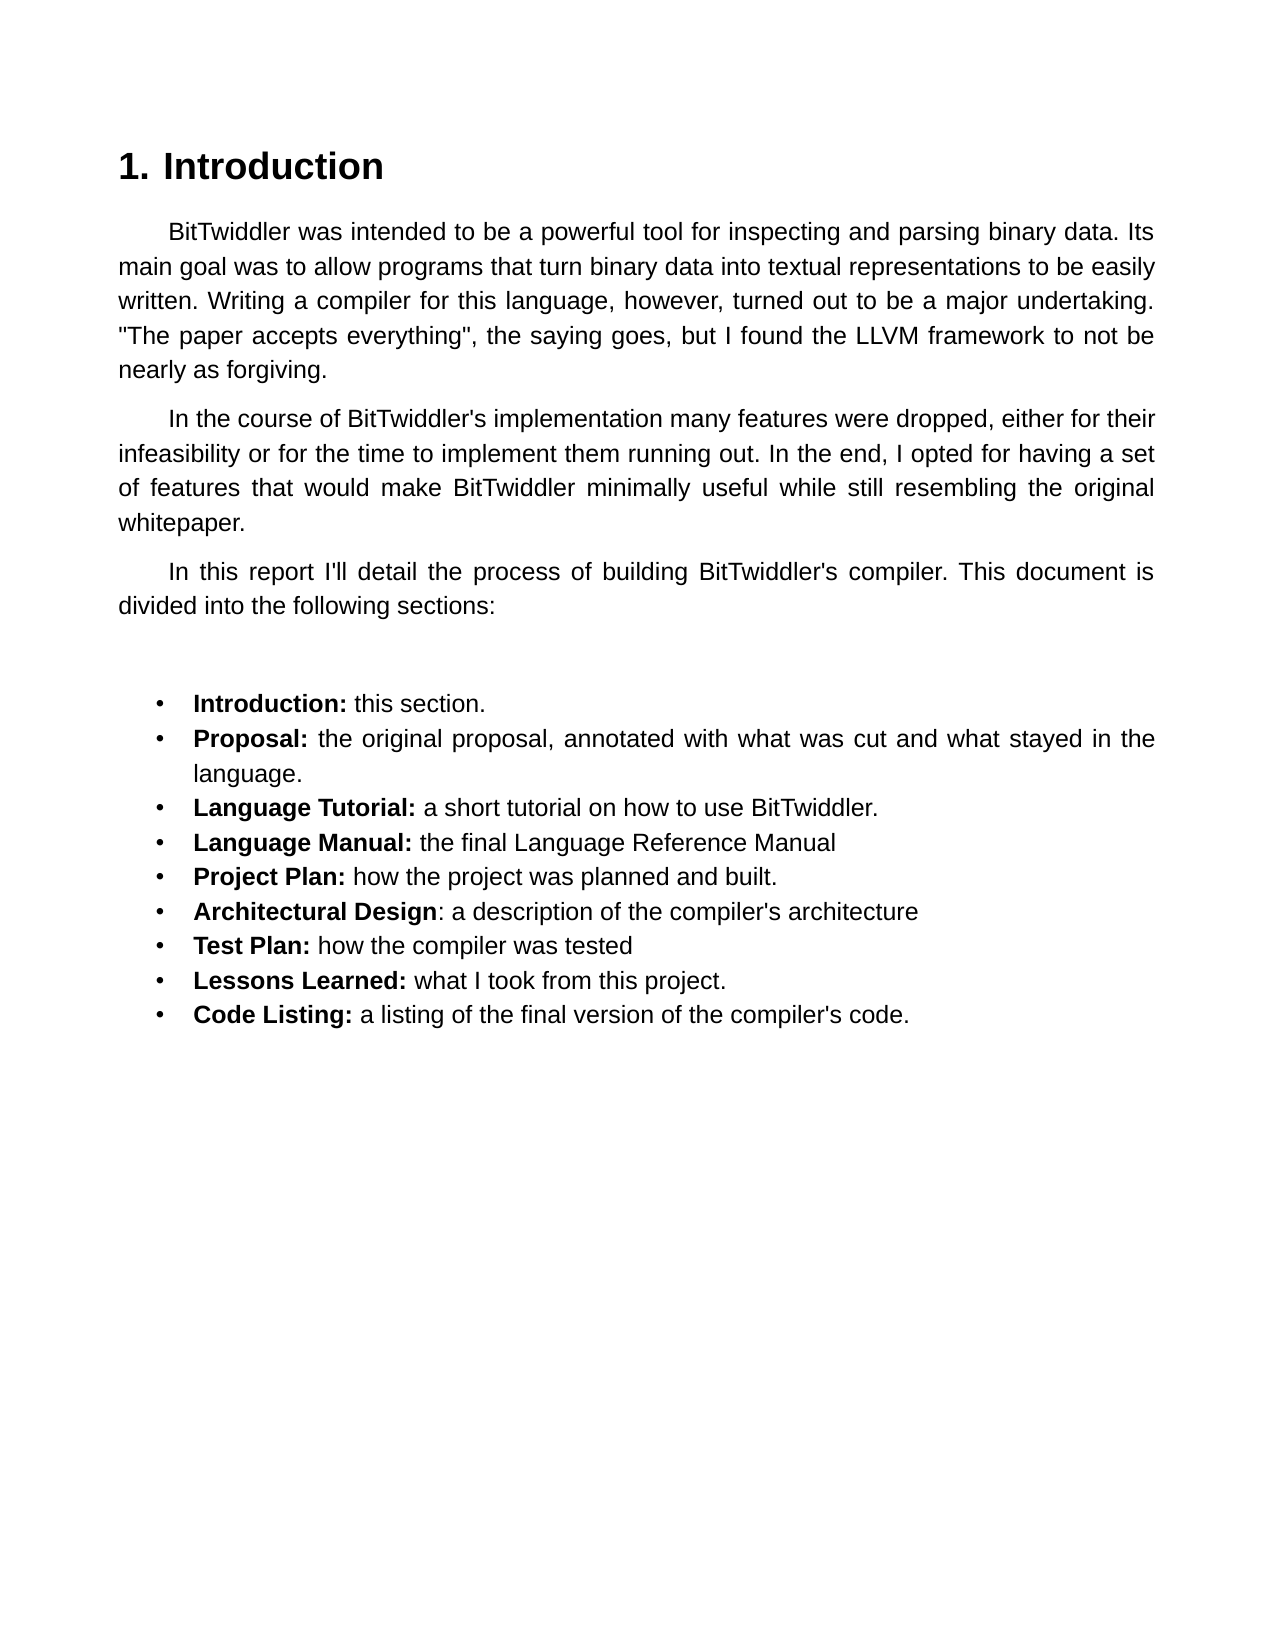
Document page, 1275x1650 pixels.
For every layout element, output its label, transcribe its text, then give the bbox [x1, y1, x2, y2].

text In this report I'll detail the process of building BitTwiddler's compiler. This document is divided into the following sections: [118, 557, 1157, 620]
list Architectural Design: a description of the compiler's architecture [156, 897, 1157, 926]
list Language Tutorial: a short tutorial on how to use BitTwiddler. [156, 793, 1157, 822]
list Proposal: the original proposal, annotated with what was cut and what stayed in the language. [156, 724, 1157, 787]
list Project Plan: how the project was planned and built. [156, 862, 1157, 891]
subtitle Introduction [118, 144, 1157, 187]
list Code Listing: a listing of the final version of the compiler's code. [156, 1001, 1157, 1029]
text In the course of BitTwiddler's implementation many features were dropped, either for their infeasibility or for the time to implement them running out. In the end, I opted for having a set of features that would make BitTwiddler minimally useful while still resembling the original whitepaper. [118, 404, 1157, 536]
text BitTwiddler was intended to be a powerful tool for inspecting and parsing binary data. Its main goal was to allow programs that turn binary data into textual representations to be easily written. Writing a compiler for this language, however, turned out to be a major undertaking. "The paper accepts everything", the saying goes, but I found the LLVM framework to not be nearly as forgiving. [118, 217, 1157, 384]
list Test Plan: how the compiler was tested [156, 931, 1157, 960]
list Language Manual: the final Language Reference Manual [156, 828, 1157, 856]
list Introduction: this section. [156, 689, 1157, 718]
list Lessons Learned: what I took from this project. [156, 966, 1157, 995]
